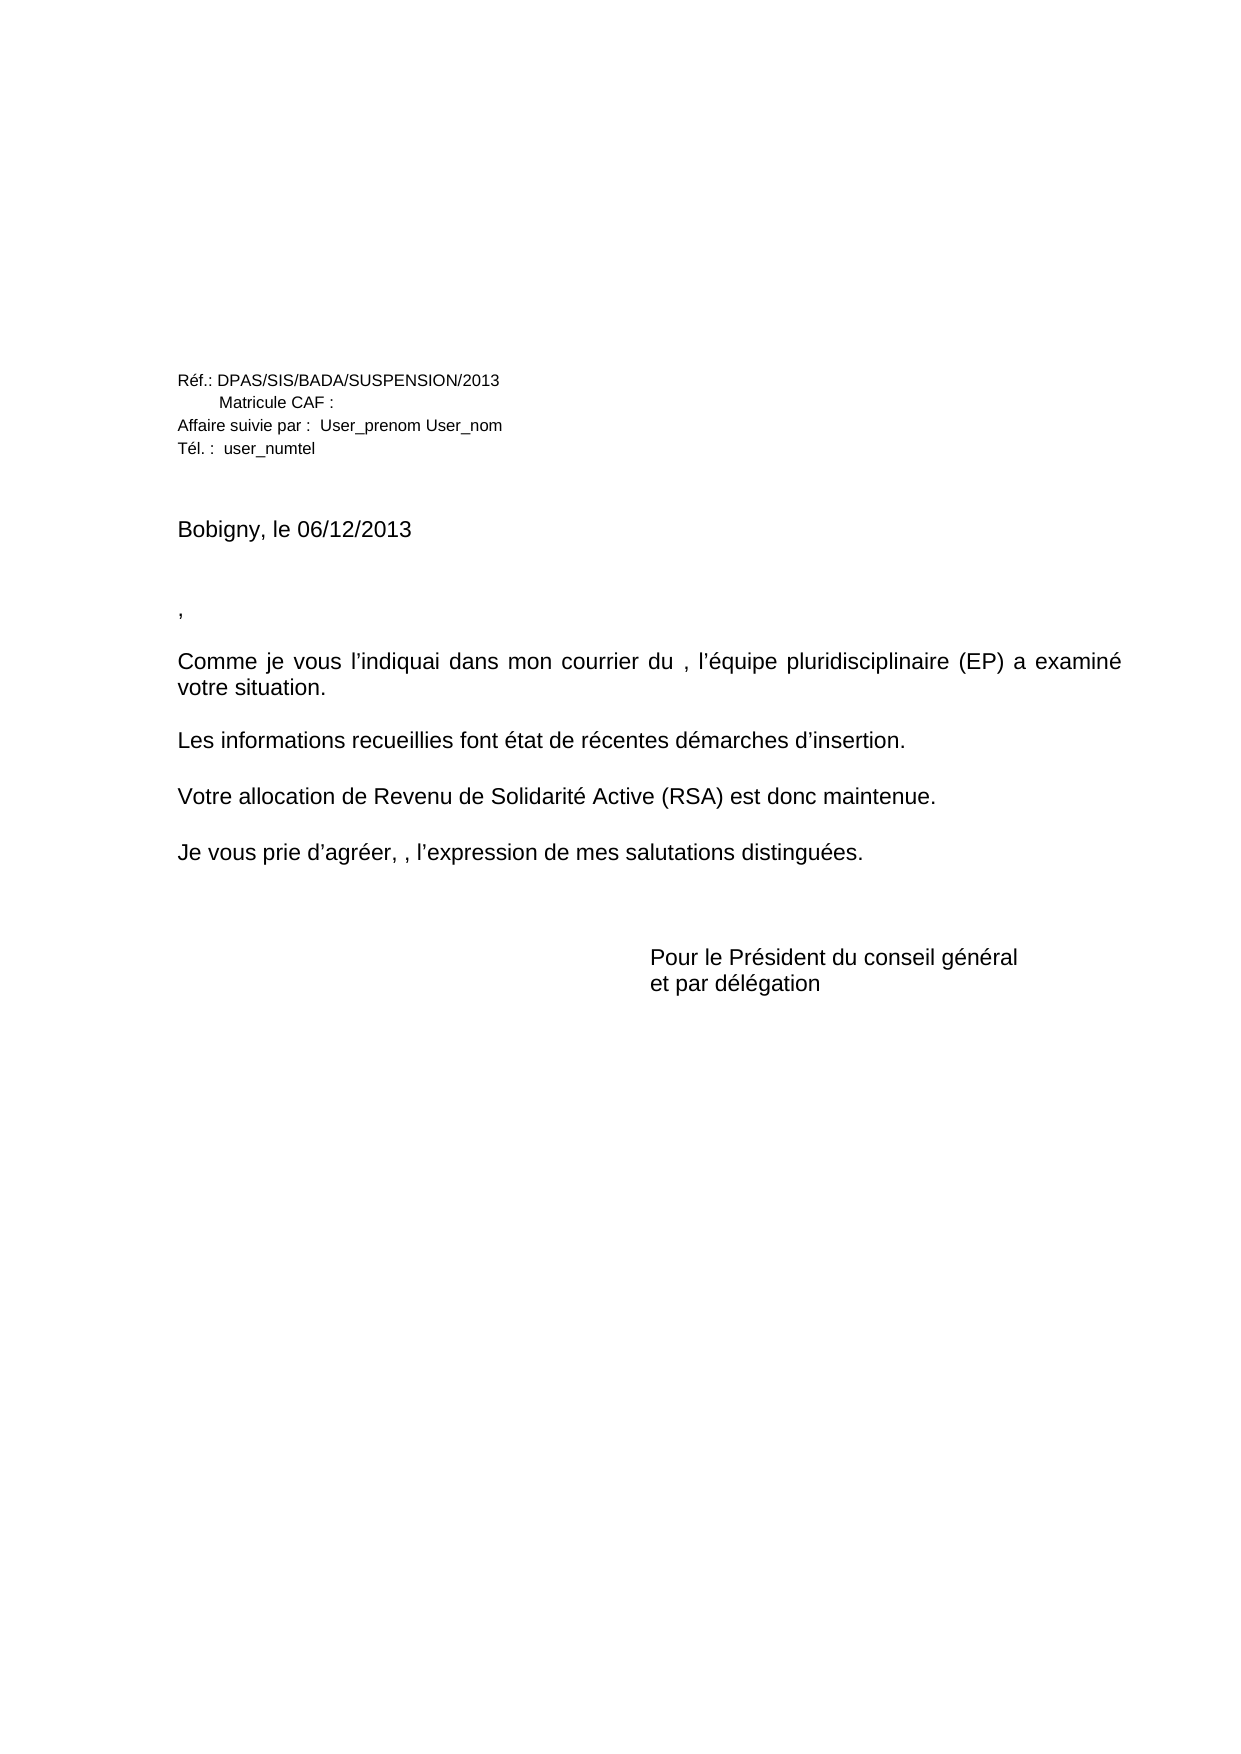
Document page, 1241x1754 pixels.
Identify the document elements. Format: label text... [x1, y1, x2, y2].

table_header [177, 233, 649, 271]
table_cell [177, 271, 649, 371]
text Pour le Président du conseil général [650, 944, 1122, 970]
table_header [650, 233, 1122, 271]
table_cell [650, 271, 1122, 371]
table_cell [650, 371, 1122, 542]
text Votre allocation de Revenu de Solidarité Active (RSA) est donc maintenue. [177, 783, 1122, 809]
text Je vous prie d’agréer, , l’expression de mes salutations distinguées. [177, 839, 1122, 865]
text Comme je vous l’indiquai dans mon courrier du , l’équipe pluridisciplinaire (EP) a examiné votre situation. [177, 648, 1122, 701]
text , [177, 595, 1122, 622]
text Les informations recueillies font état de récentes démarches d’insertion. [177, 727, 1122, 753]
table_cell Réf.: DPAS/SIS/BADA/SUSPENSION/2013 Matricule CAF : Affaire suivie par : user_prenom user_nom Tél. : user_numtel Bobigny, le 06/12/2013 [177, 371, 649, 542]
text et par délégation [650, 970, 1122, 997]
